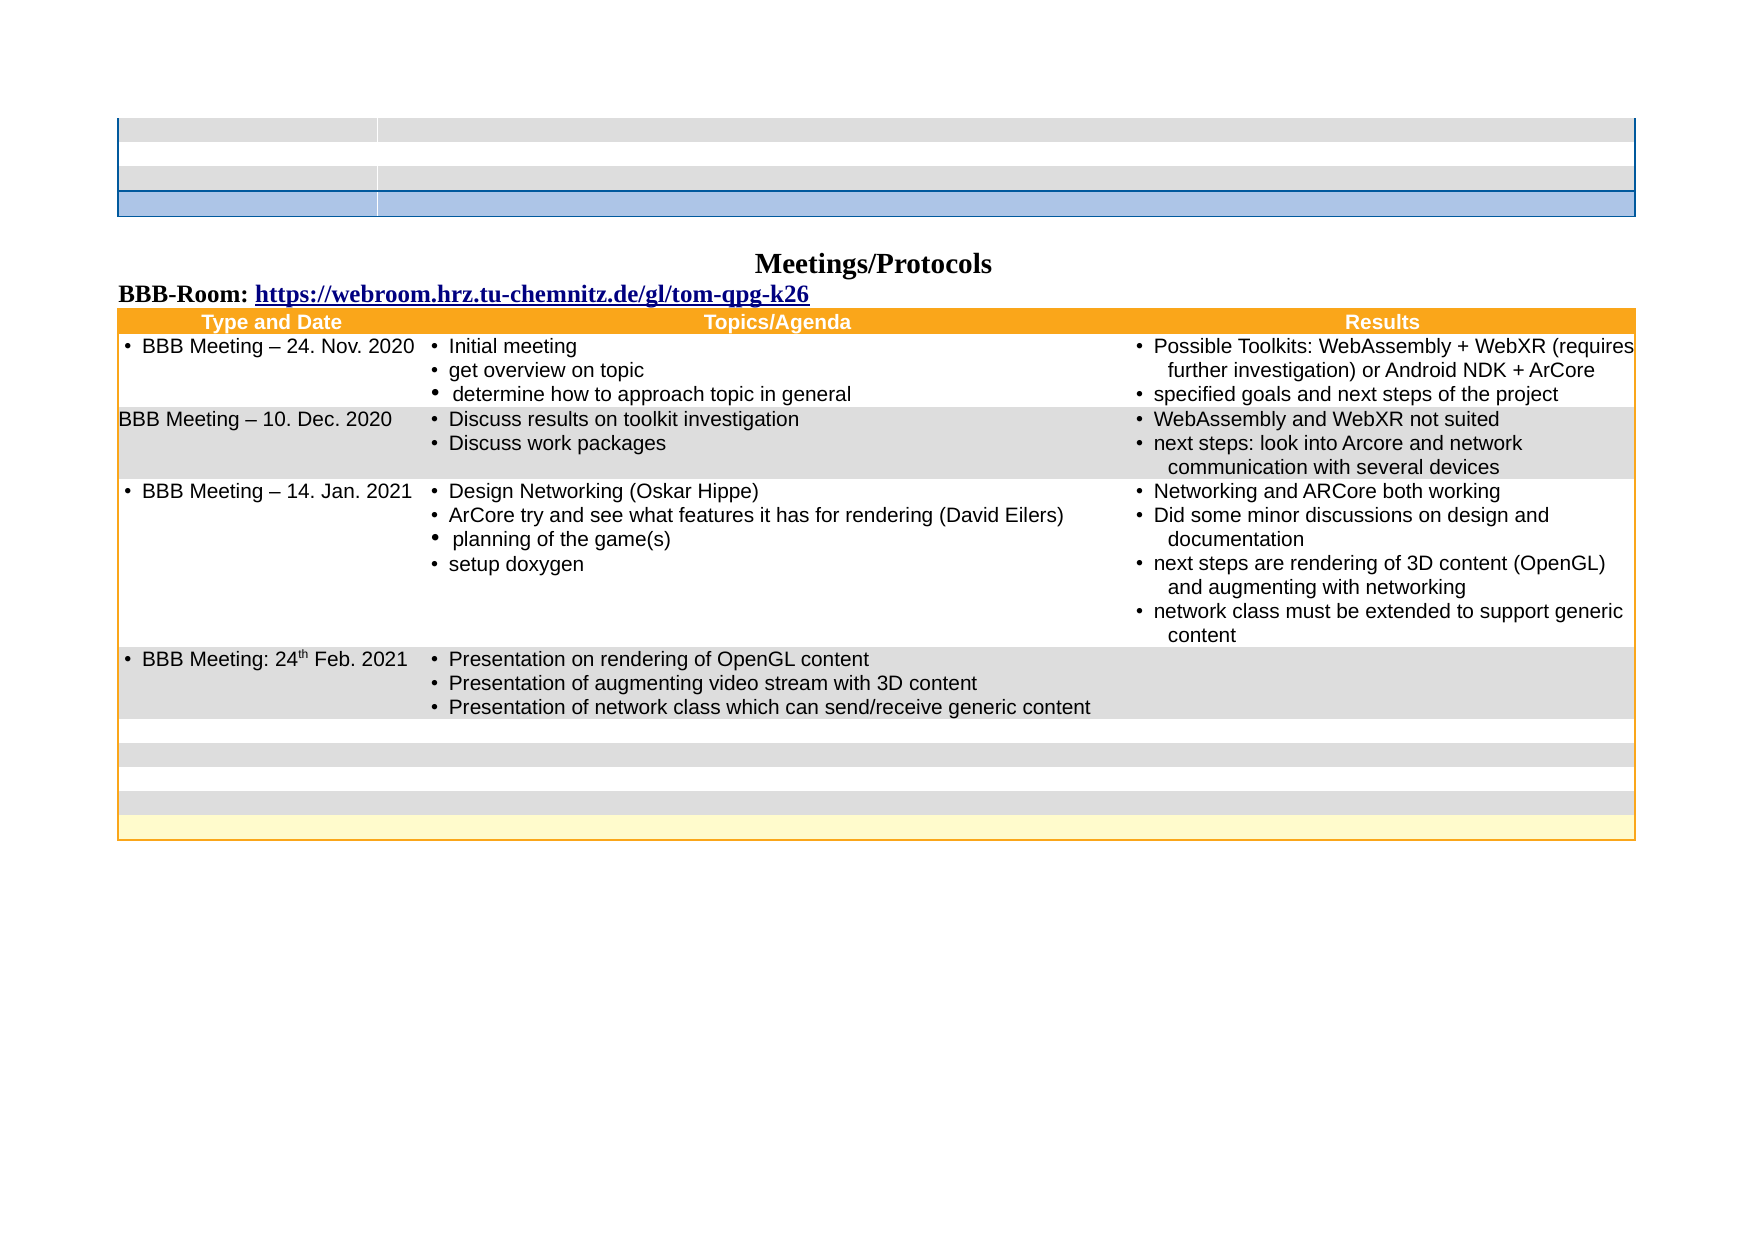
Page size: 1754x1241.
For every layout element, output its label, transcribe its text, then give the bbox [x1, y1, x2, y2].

table_cell [119, 166, 377, 190]
table_cell [1175, 118, 1634, 142]
table_cell [1130, 647, 1634, 719]
table_cell Networking and ARCore both working Did some minor discussions on design and documentation next steps are rendering of 3D content (OpenGL) and augmenting with networking network class must be extended to support generic content [1130, 479, 1634, 647]
table_cell [119, 192, 377, 216]
table_cell [378, 192, 1175, 216]
table_cell [1130, 743, 1634, 767]
table_cell Initial meeting get overview on topic determine how to approach topic in general [425, 334, 1130, 407]
table_cell [425, 719, 1130, 743]
table_cell [425, 743, 1130, 767]
table_cell [119, 719, 425, 743]
table_cell Presentation on rendering of OpenGL content Presentation of augmenting video stream with 3D content Presentation of network class which can send/receive generic content [425, 647, 1130, 719]
text Meetings/Protocols [118, 246, 1636, 279]
table_cell [119, 815, 425, 839]
table_cell [1175, 166, 1634, 190]
table_cell [425, 815, 1130, 839]
table_cell [1130, 719, 1634, 743]
table_cell Possible Toolkits: WebAssembly + WebXR (requires further investigation) or Android NDK + ArCore specified goals and next steps of the project [1130, 334, 1634, 407]
table_cell [378, 118, 1175, 142]
table_cell [119, 142, 377, 166]
table_cell [1130, 767, 1634, 791]
table_cell BBB Meeting – 10. Dec. 2020 [119, 407, 425, 479]
table_header Results [1130, 310, 1634, 334]
table_cell WebAssembly and WebXR not suited next steps: look into Arcore and network communication with several devices [1130, 407, 1634, 479]
table_cell Design Networking (Oskar Hippe) ArCore try and see what features it has for rendering (David Eilers) planning of the game(s) setup doxygen [425, 479, 1130, 647]
table_cell [119, 118, 377, 142]
table_cell BBB Meeting – 14. Jan. 2021 [119, 479, 425, 647]
table_cell [1130, 791, 1634, 815]
table_cell BBB Meeting: 24th Feb. 2021 [119, 647, 425, 719]
table_cell [378, 142, 1175, 166]
text BBB-Room: https://webroom.hrz.tu-chemnitz.de/gl/tom-qpg-k26 [118, 279, 1636, 308]
table_cell BBB Meeting – 24. Nov. 2020 [119, 334, 425, 407]
table_cell [1175, 192, 1634, 216]
table_cell [119, 743, 425, 767]
table_cell [378, 166, 1175, 190]
table_cell [1130, 815, 1634, 839]
table_cell [119, 791, 425, 815]
table_header Topics/Agenda [425, 310, 1130, 334]
table_cell Discuss results on toolkit investigation Discuss work packages [425, 407, 1130, 479]
table_cell [425, 791, 1130, 815]
table_cell [119, 767, 425, 791]
table_cell [425, 767, 1130, 791]
table_header Type and Date [119, 310, 425, 334]
table_cell [1175, 142, 1634, 166]
